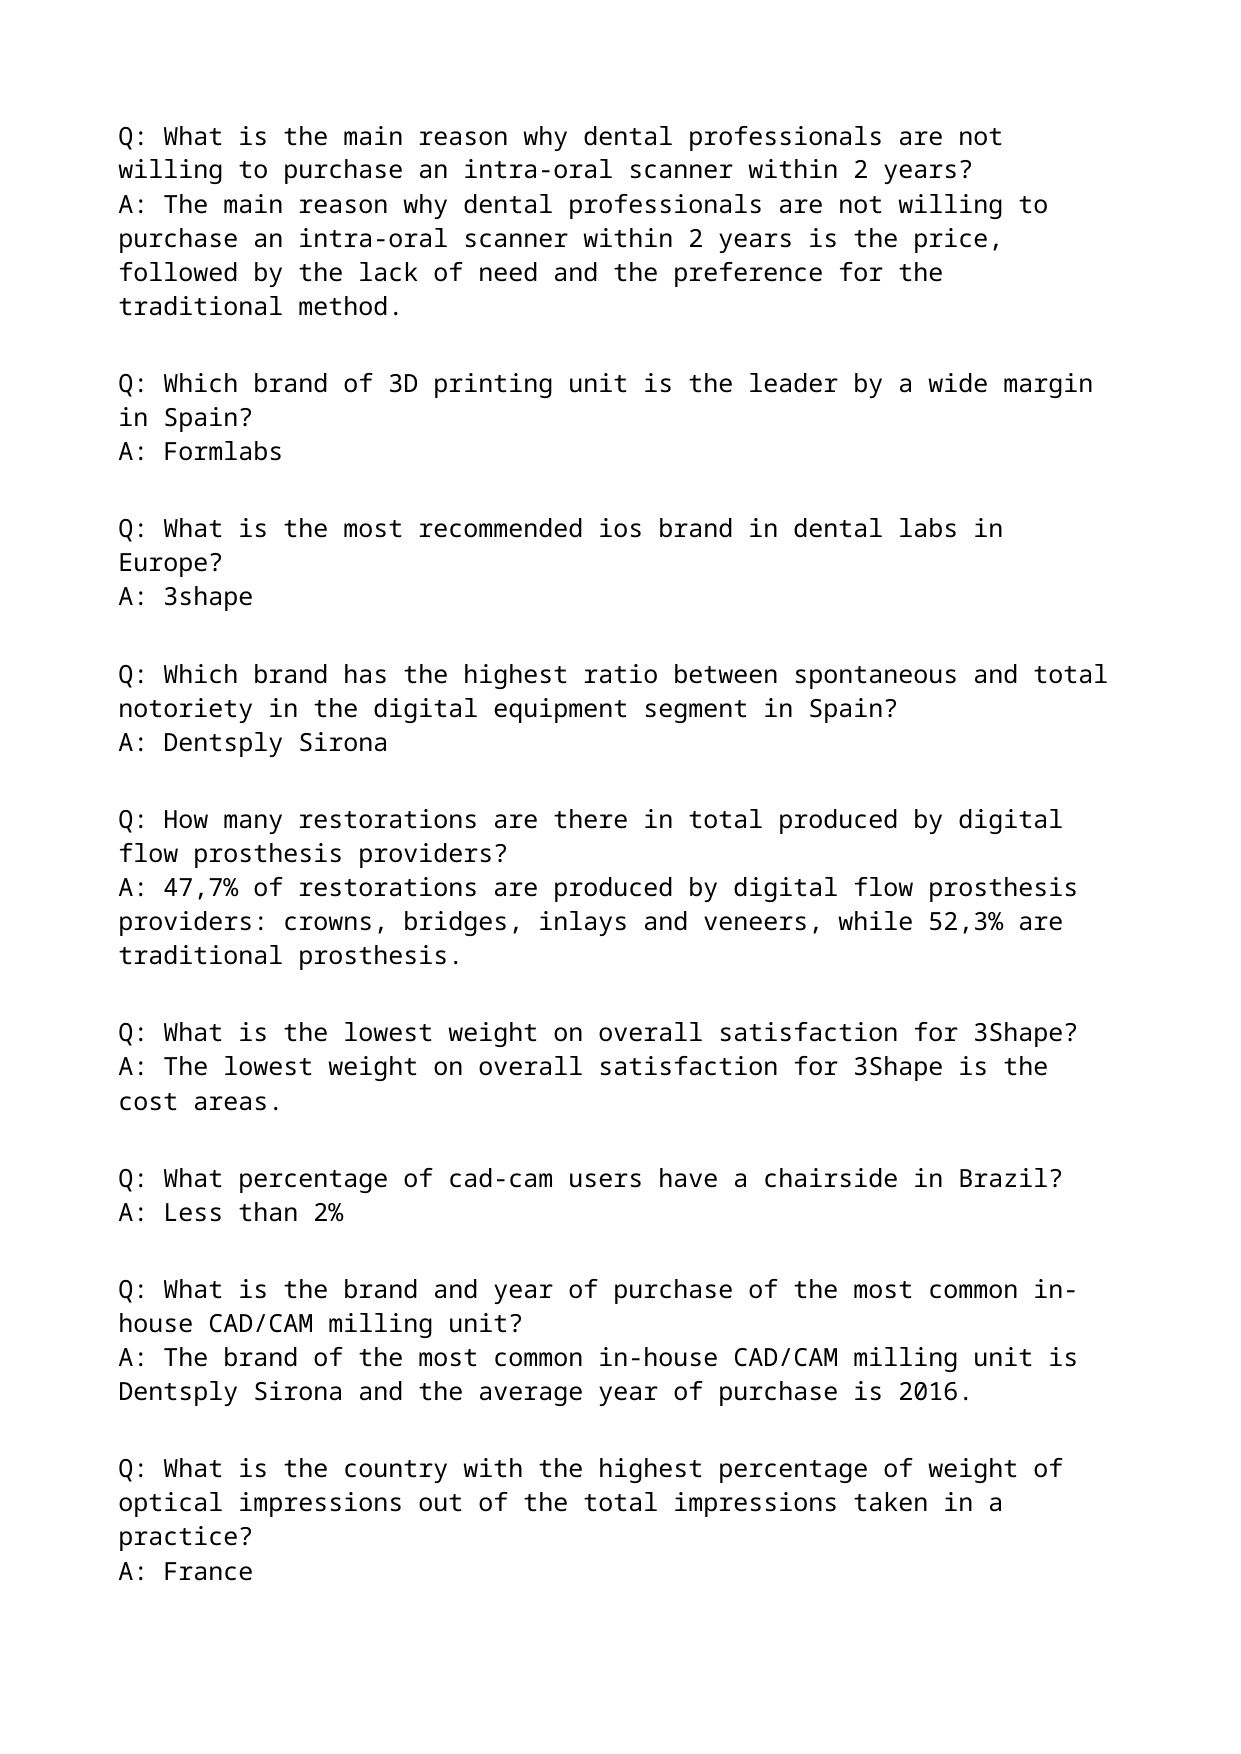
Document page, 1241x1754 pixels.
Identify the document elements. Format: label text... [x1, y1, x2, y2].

text A: The main reason why dental professionals are not willing to purchase an intra-oral scanner within 2 years is the price, followed by the lack of need and the preference for the traditional method. [118, 186, 1122, 322]
text Q: What is the lowest weight on overall satisfaction for 3Shape? A: The lowest weight on overall satisfaction for 3Shape is the cost areas. [118, 1015, 1122, 1117]
text A: 3shape [118, 579, 1122, 613]
text A: The brand of the most common in-house CAD/CAM milling unit is Dentsply Sirona and the average year of purchase is 2016. [118, 1340, 1122, 1408]
text Q: What is the main reason why dental professionals are not willing to purchase an intra-oral scanner within 2 years? [118, 118, 1122, 186]
text Q: Which brand has the highest ratio between spontaneous and total notoriety in the digital equipment segment in Spain? [118, 656, 1122, 724]
text A: Less than 2% [118, 1194, 1122, 1228]
text A: Formlabs [118, 434, 1122, 468]
text Q: What is the most recommended ios brand in dental labs in Europe? [118, 511, 1122, 579]
text A: 47,7% of restorations are produced by digital flow prosthesis providers: crowns, bridges, inlays and veneers, while 52,3% are traditional prosthesis. [118, 870, 1122, 972]
text A: France [118, 1553, 1122, 1587]
text Q: What is the country with the highest percentage of weight of optical impressions out of the total impressions taken in a practice? [118, 1451, 1122, 1553]
text Q: Which brand of 3D printing unit is the leader by a wide margin in Spain? [118, 366, 1122, 434]
text Q: How many restorations are there in total produced by digital flow prosthesis providers? [118, 802, 1122, 870]
text Q: What percentage of cad-cam users have a chairside in Brazil? [118, 1160, 1122, 1194]
text A: Dentsply Sirona [118, 724, 1122, 758]
text Q: What is the brand and year of purchase of the most common in-house CAD/CAM milling unit? [118, 1272, 1122, 1340]
